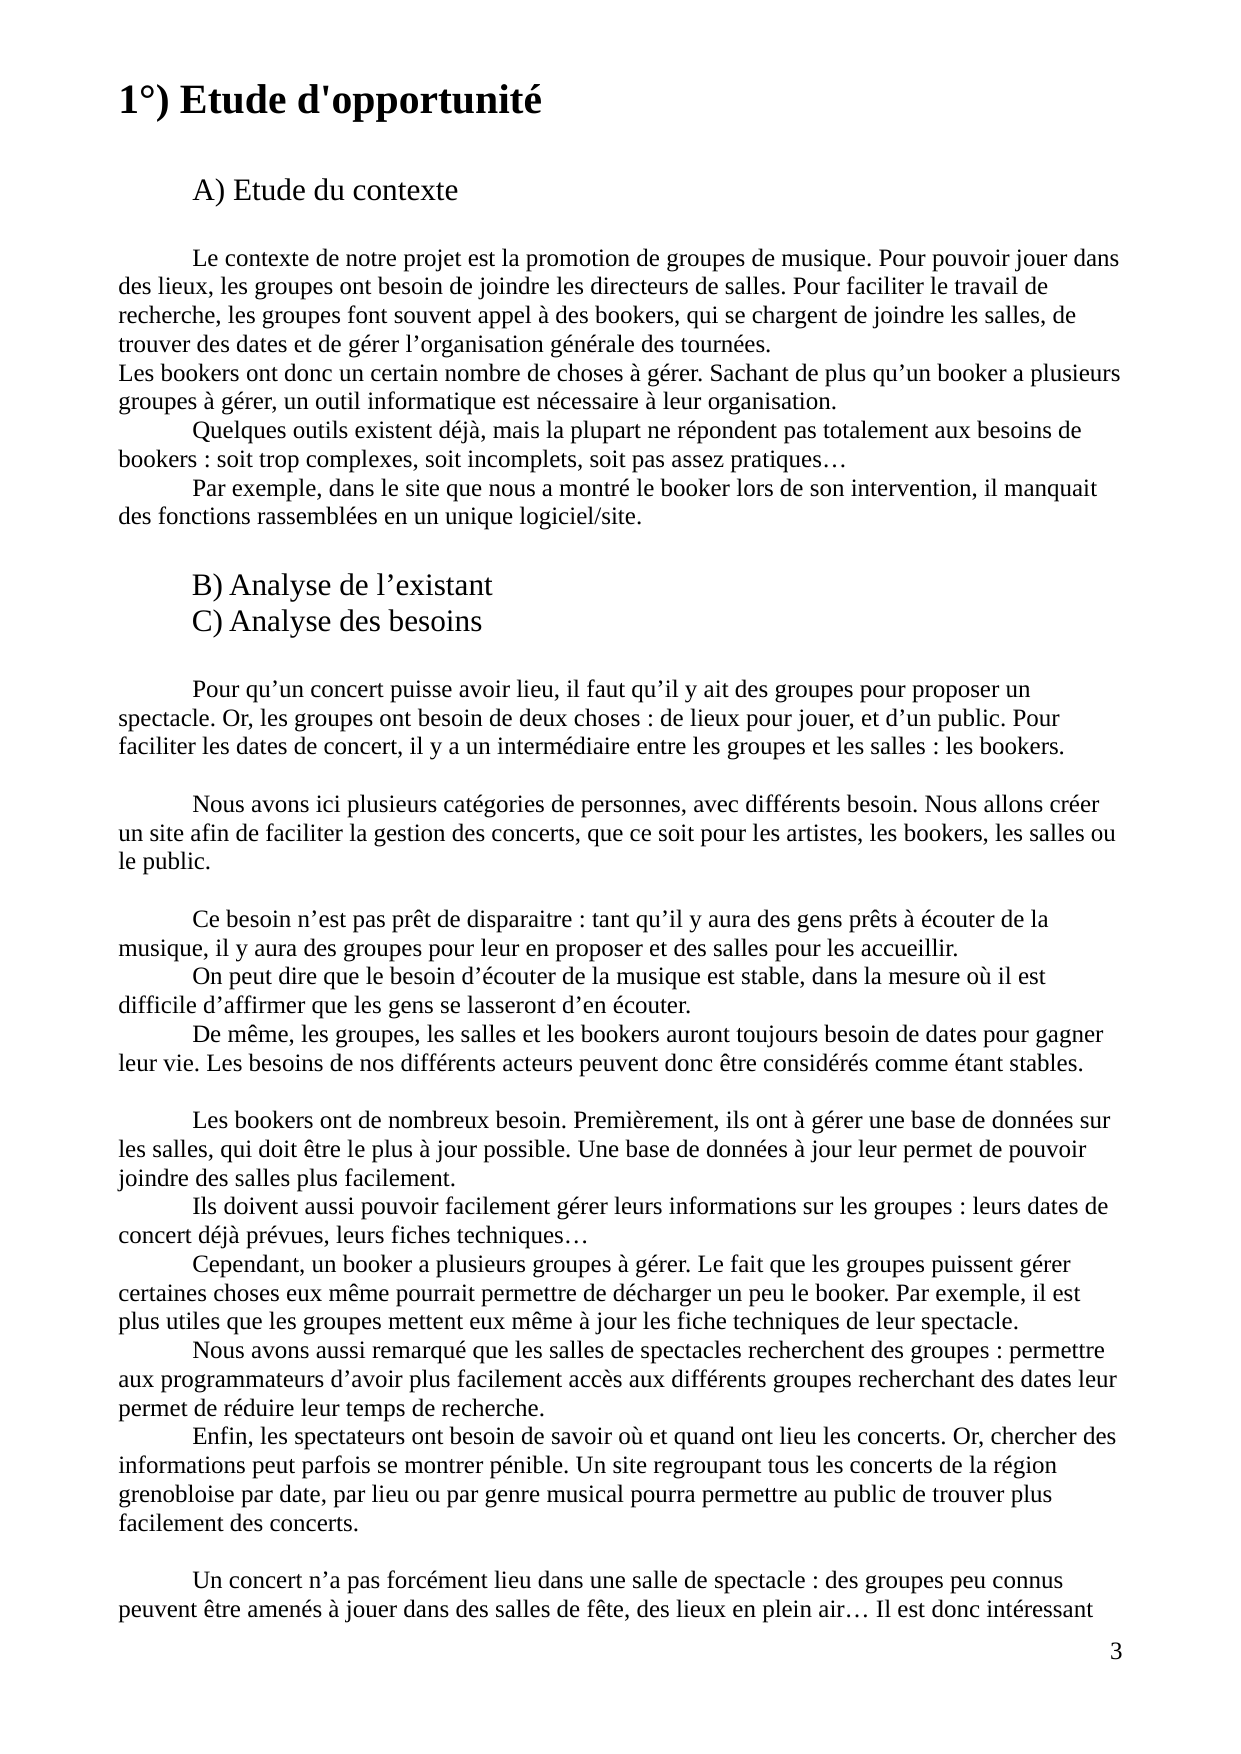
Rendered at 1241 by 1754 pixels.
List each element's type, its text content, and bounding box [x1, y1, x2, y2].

text Les bookers ont donc un certain nombre de choses à gérer. Sachant de plus qu’un booker a plusieurs groupes à gérer, un outil informatique est nécessaire à leur organisation. [118, 358, 1122, 415]
text Quelques outils existent déjà, mais la plupart ne répondent pas totalement aux besoins de bookers : soit trop complexes, soit incomplets, soit pas assez pratiques… [118, 415, 1122, 473]
text Enfin, les spectateurs ont besoin de savoir où et quand ont lieu les concerts. Or, chercher des informations peut parfois se montrer pénible. Un site regroupant tous les concerts de la région grenobloise par date, par lieu ou par genre musical pourra permettre au public de trouver plus facilement des concerts. [118, 1421, 1122, 1536]
text Cependant, un booker a plusieurs groupes à gérer. Le fait que les groupes puissent gérer certaines choses eux même pourrait permettre de décharger un peu le booker. Par exemple, il est plus utiles que les groupes mettent eux même à jour les fiche techniques de leur spectacle. [118, 1249, 1122, 1335]
text B) Analyse de l’existant [118, 566, 1122, 602]
text Les bookers ont de nombreux besoin. Premièrement, ils ont à gérer une base de données sur les salles, qui doit être le plus à jour possible. Une base de données à jour leur permet de pouvoir joindre des salles plus facilement. [118, 1105, 1122, 1191]
text On peut dire que le besoin d’écouter de la musique est stable, dans la mesure où il est difficile d’affirmer que les gens se lasseront d’en écouter. [118, 961, 1122, 1019]
text Un concert n’a pas forcément lieu dans une salle de spectacle : des groupes peu connus peuvent être amenés à jouer dans des salles de fête, des lieux en plein air… Il est donc intéressant [118, 1565, 1122, 1623]
text Nous avons aussi remarqué que les salles de spectacles recherchent des groupes : permettre aux programmateurs d’avoir plus facilement accès aux différents groupes recherchant des dates leur permet de réduire leur temps de recherche. [118, 1335, 1122, 1421]
text Pour qu’un concert puisse avoir lieu, il faut qu’il y ait des groupes pour proposer un spectacle. Or, les groupes ont besoin de deux choses : de lieux pour jouer, et d’un public. Pour faciliter les dates de concert, il y a un intermédiaire entre les groupes et les salles : les bookers. [118, 674, 1122, 760]
text C) Analyse des besoins [118, 602, 1122, 638]
text Nous avons ici plusieurs catégories de personnes, avec différents besoin. Nous allons créer un site afin de faciliter la gestion des concerts, que ce soit pour les artistes, les bookers, les salles ou le public. [118, 789, 1122, 875]
text 1°) Etude d'opportunité [118, 75, 1122, 123]
text De même, les groupes, les salles et les bookers auront toujours besoin de dates pour gagner leur vie. Les besoins de nos différents acteurs peuvent donc être considérés comme étant stables. [118, 1019, 1122, 1076]
text Ils doivent aussi pouvoir facilement gérer leurs informations sur les groupes : leurs dates de concert déjà prévues, leurs fiches techniques… [118, 1191, 1122, 1249]
text Le contexte de notre projet est la promotion de groupes de musique. Pour pouvoir jouer dans des lieux, les groupes ont besoin de joindre les directeurs de salles. Pour faciliter le travail de recherche, les groupes font souvent appel à des bookers, qui se chargent de joindre les salles, de trouver des dates et de gérer l’organisation générale des tournées. [118, 243, 1122, 358]
text A) Etude du contexte [118, 171, 1122, 207]
text Ce besoin n’est pas prêt de disparaitre : tant qu’il y aura des gens prêts à écouter de la musique, il y aura des groupes pour leur en proposer et des salles pour les accueillir. [118, 904, 1122, 961]
text Par exemple, dans le site que nous a montré le booker lors de son intervention, il manquait des fonctions rassemblées en un unique logiciel/site. [118, 473, 1122, 530]
